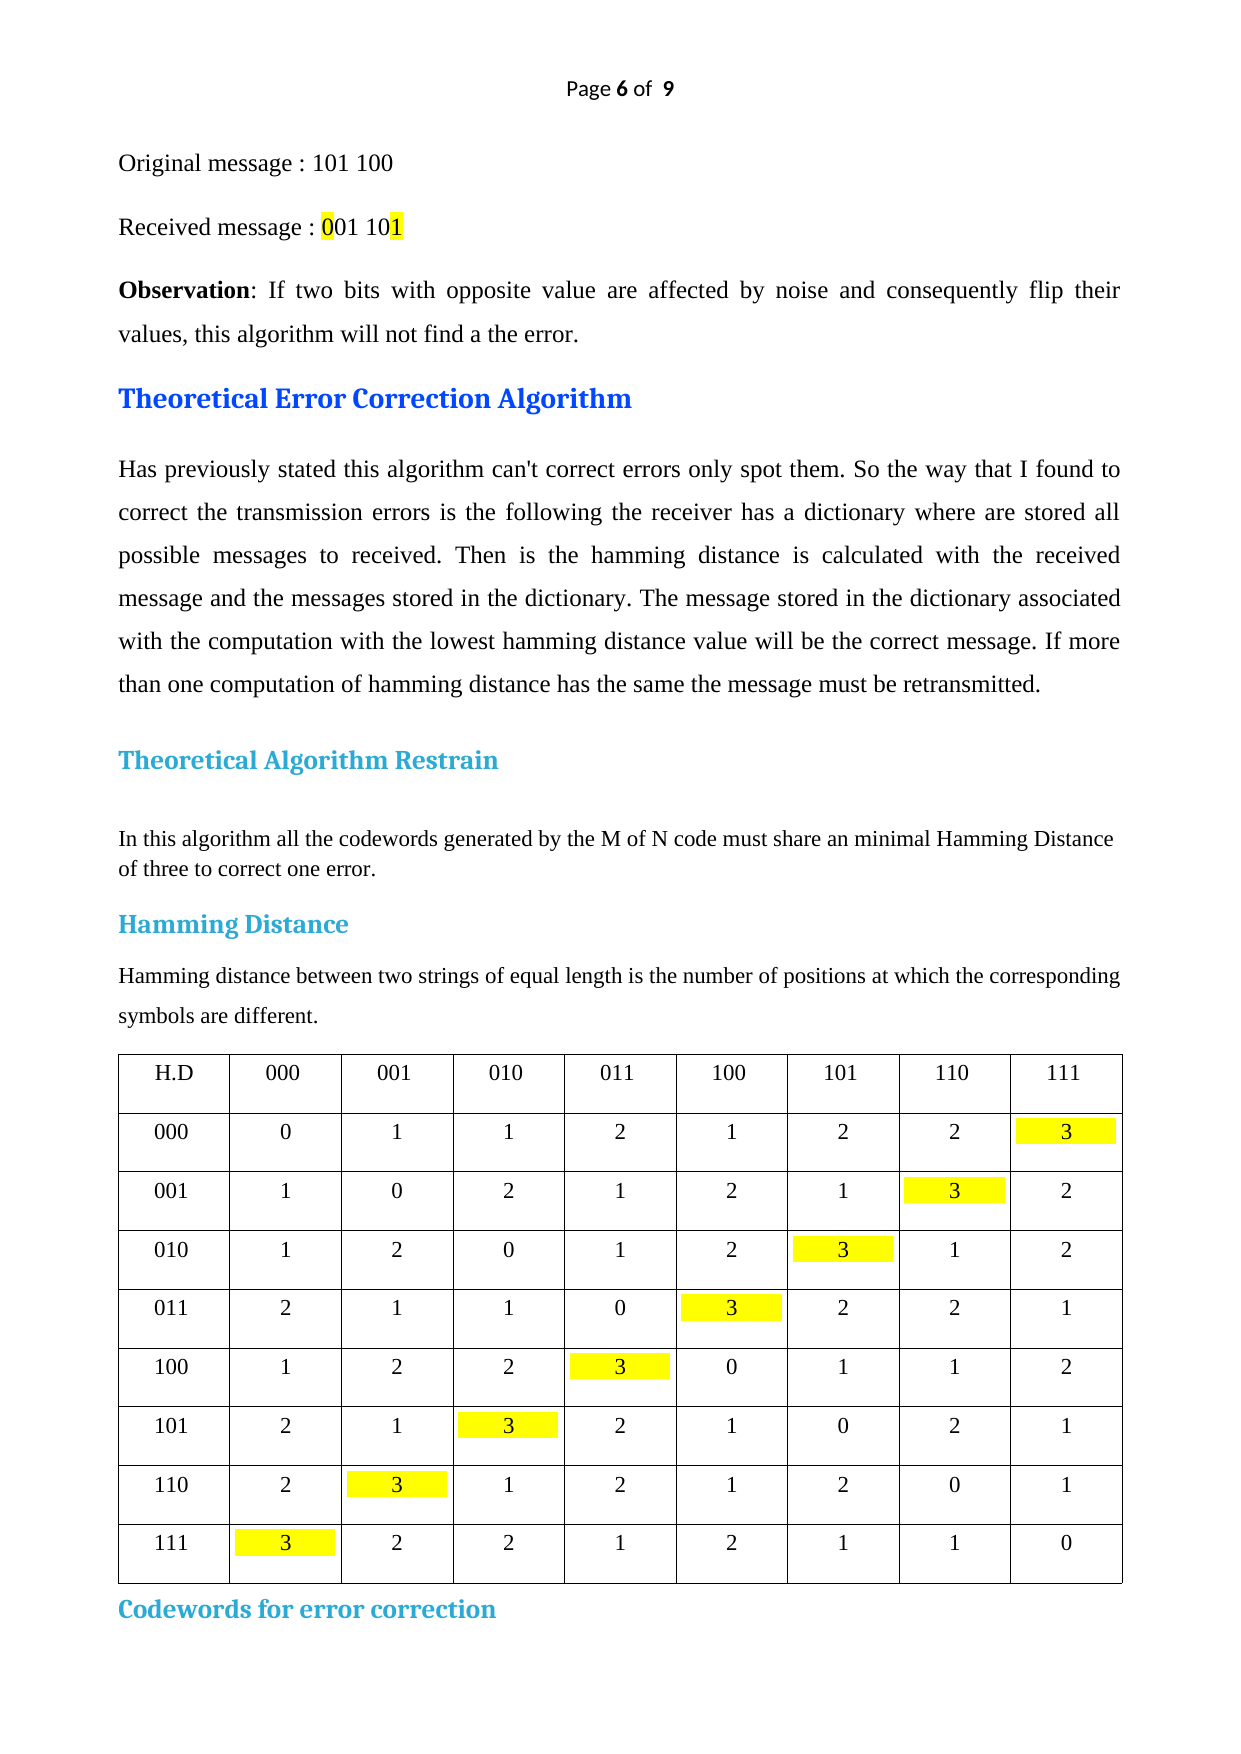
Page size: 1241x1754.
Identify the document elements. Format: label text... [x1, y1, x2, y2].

table_cell 0 [900, 1466, 1010, 1524]
table_cell 2 [1011, 1172, 1122, 1230]
table_cell 2 [1011, 1349, 1122, 1406]
table_cell 0 [565, 1290, 676, 1347]
subtitle Hamming Distance [118, 909, 1122, 941]
table_cell 1 [900, 1525, 1010, 1582]
table_cell 0 [454, 1231, 564, 1289]
table_cell 2 [230, 1290, 341, 1347]
text Received message : 001 101 [118, 212, 1122, 240]
table_cell 000 [119, 1114, 229, 1171]
table_cell 2 [565, 1114, 676, 1171]
table_cell 2 [454, 1172, 564, 1230]
table_cell 010 [119, 1231, 229, 1289]
table_cell 2 [788, 1114, 899, 1171]
table_cell 1 [565, 1525, 676, 1582]
table_cell 1 [454, 1466, 564, 1524]
table_cell 2 [342, 1525, 453, 1582]
subtitle Codewords for error correction [118, 1594, 1122, 1625]
table_header H.D [119, 1055, 229, 1112]
table_header 001 [342, 1055, 453, 1112]
table_cell 1 [565, 1172, 676, 1230]
table_cell 2 [677, 1525, 787, 1582]
table_cell 111 [119, 1525, 229, 1582]
table_cell 0 [230, 1114, 341, 1171]
table_cell 0 [342, 1172, 453, 1230]
table_cell 2 [565, 1407, 676, 1465]
table_cell 1 [1011, 1466, 1122, 1524]
table_cell 101 [119, 1407, 229, 1465]
text Original message : 101 100 [118, 148, 1122, 176]
table_cell 2 [788, 1290, 899, 1347]
table_cell 1 [342, 1407, 453, 1465]
table_cell 2 [1011, 1231, 1122, 1289]
table_cell 011 [119, 1290, 229, 1347]
table_header 010 [454, 1055, 564, 1112]
table_cell 1 [454, 1114, 564, 1171]
table_header 000 [230, 1055, 341, 1112]
text Has previously stated this algorithm can't correct errors only spot them. So the way that I found to correct the transmission errors is the following the receiver has a dictionary where are stored all possible messages to received. Then is the hamming distance is calculated with the received message and the messages stored in the dictionary. The message stored in the dictionary associated with the computation with the lowest hamming distance value will be the correct message. If more than one computation of hamming distance has the same the message must be retransmitted. [118, 454, 1122, 698]
table_cell 100 [119, 1349, 229, 1406]
table_cell 2 [230, 1407, 341, 1465]
table_cell 2 [565, 1466, 676, 1524]
table_cell 0 [1011, 1525, 1122, 1582]
table_header 111 [1011, 1055, 1122, 1112]
table_cell 3 [230, 1525, 341, 1582]
table_cell 1 [230, 1172, 341, 1230]
table_cell 2 [454, 1349, 564, 1406]
table_header 100 [677, 1055, 787, 1112]
table_cell 1 [565, 1231, 676, 1289]
table_cell 1 [677, 1114, 787, 1171]
table_cell 1 [1011, 1407, 1122, 1465]
table_header 110 [900, 1055, 1010, 1112]
table_cell 1 [1011, 1290, 1122, 1347]
table_cell 001 [119, 1172, 229, 1230]
table_cell 3 [565, 1349, 676, 1406]
table_cell 110 [119, 1466, 229, 1524]
table_cell 2 [900, 1114, 1010, 1171]
text Hamming distance between two strings of equal length is the number of positions at which the corresponding symbols are different. [118, 962, 1122, 1028]
table_cell 1 [788, 1525, 899, 1582]
text Theoretical Error Correction Algorithm [118, 383, 1122, 416]
table_cell 3 [788, 1231, 899, 1289]
table_cell 3 [342, 1466, 453, 1524]
table_cell 1 [788, 1172, 899, 1230]
text In this algorithm all the codewords generated by the M of N code must share an minimal Hamming Distance of three to correct one error. [118, 825, 1122, 881]
table_cell 1 [454, 1290, 564, 1347]
table_cell 3 [900, 1172, 1010, 1230]
table_cell 2 [900, 1407, 1010, 1465]
table_cell 1 [342, 1290, 453, 1347]
table_cell 1 [900, 1231, 1010, 1289]
table_cell 1 [342, 1114, 453, 1171]
table_cell 2 [677, 1231, 787, 1289]
table_cell 1 [677, 1407, 787, 1465]
table_cell 2 [788, 1466, 899, 1524]
table_cell 0 [677, 1349, 787, 1406]
table_cell 1 [230, 1231, 341, 1289]
table_cell 1 [900, 1349, 1010, 1406]
text Observation: If two bits with opposite value are affected by noise and consequently flip their values, this algorithm will not find a the error. [118, 276, 1122, 347]
table_cell 1 [230, 1349, 341, 1406]
table_header 101 [788, 1055, 899, 1112]
table_cell 2 [454, 1525, 564, 1582]
table_cell 3 [454, 1407, 564, 1465]
table_cell 2 [342, 1349, 453, 1406]
table_cell 2 [230, 1466, 341, 1524]
table_cell 2 [900, 1290, 1010, 1347]
table_cell 3 [1011, 1114, 1122, 1171]
table_cell 2 [677, 1172, 787, 1230]
table_cell 2 [342, 1231, 453, 1289]
table_header 011 [565, 1055, 676, 1112]
table_cell 1 [677, 1466, 787, 1524]
subtitle Theoretical Algorithm Restrain [118, 745, 1122, 776]
table_cell 1 [788, 1349, 899, 1406]
table_cell 0 [788, 1407, 899, 1465]
table_cell 3 [677, 1290, 787, 1347]
